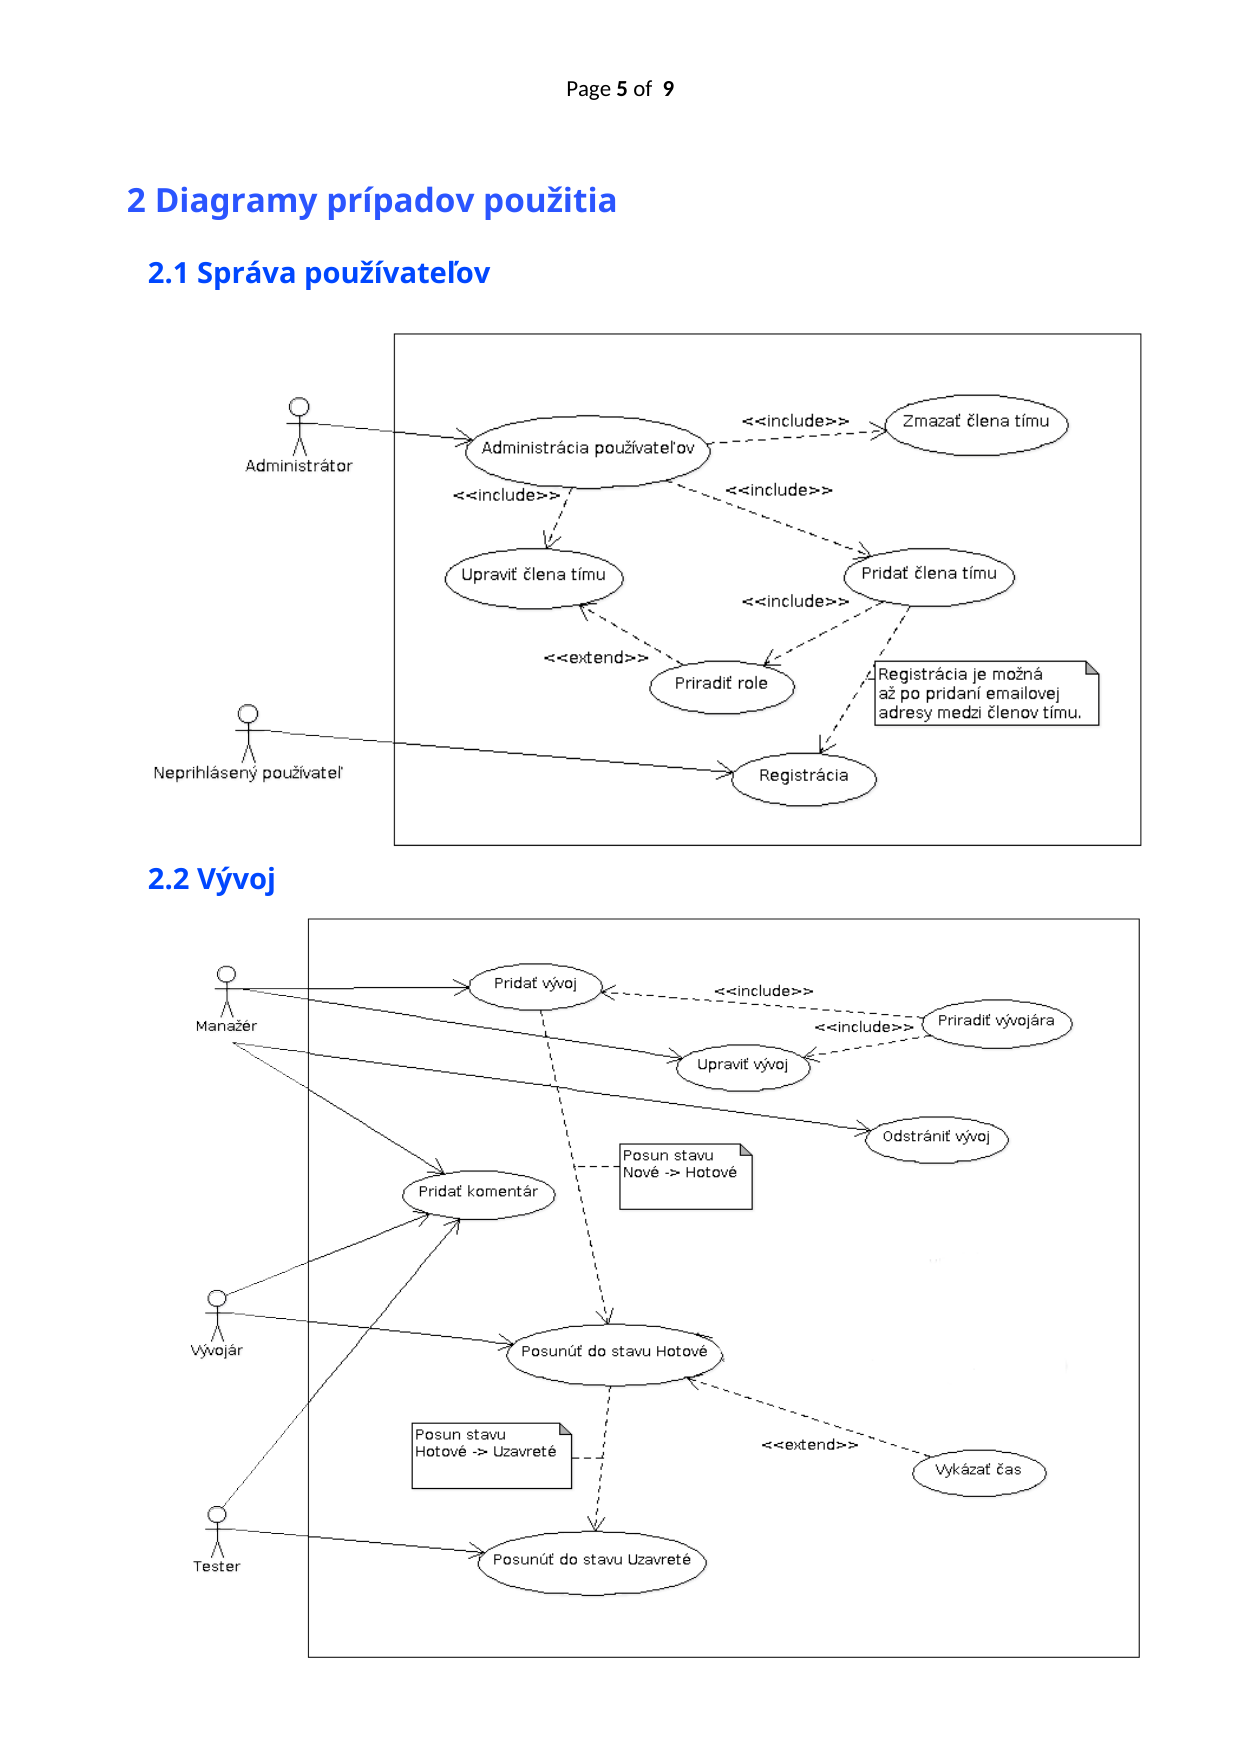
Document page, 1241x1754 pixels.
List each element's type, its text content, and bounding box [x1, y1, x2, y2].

subtitle 2.2 Vývoj [148, 859, 1122, 898]
subtitle Diagramy prípadov použitia [118, 177, 1122, 222]
subtitle 2.1 Správa používateľov [148, 252, 1122, 292]
picture [147, 318, 1152, 859]
picture [178, 907, 1153, 1667]
